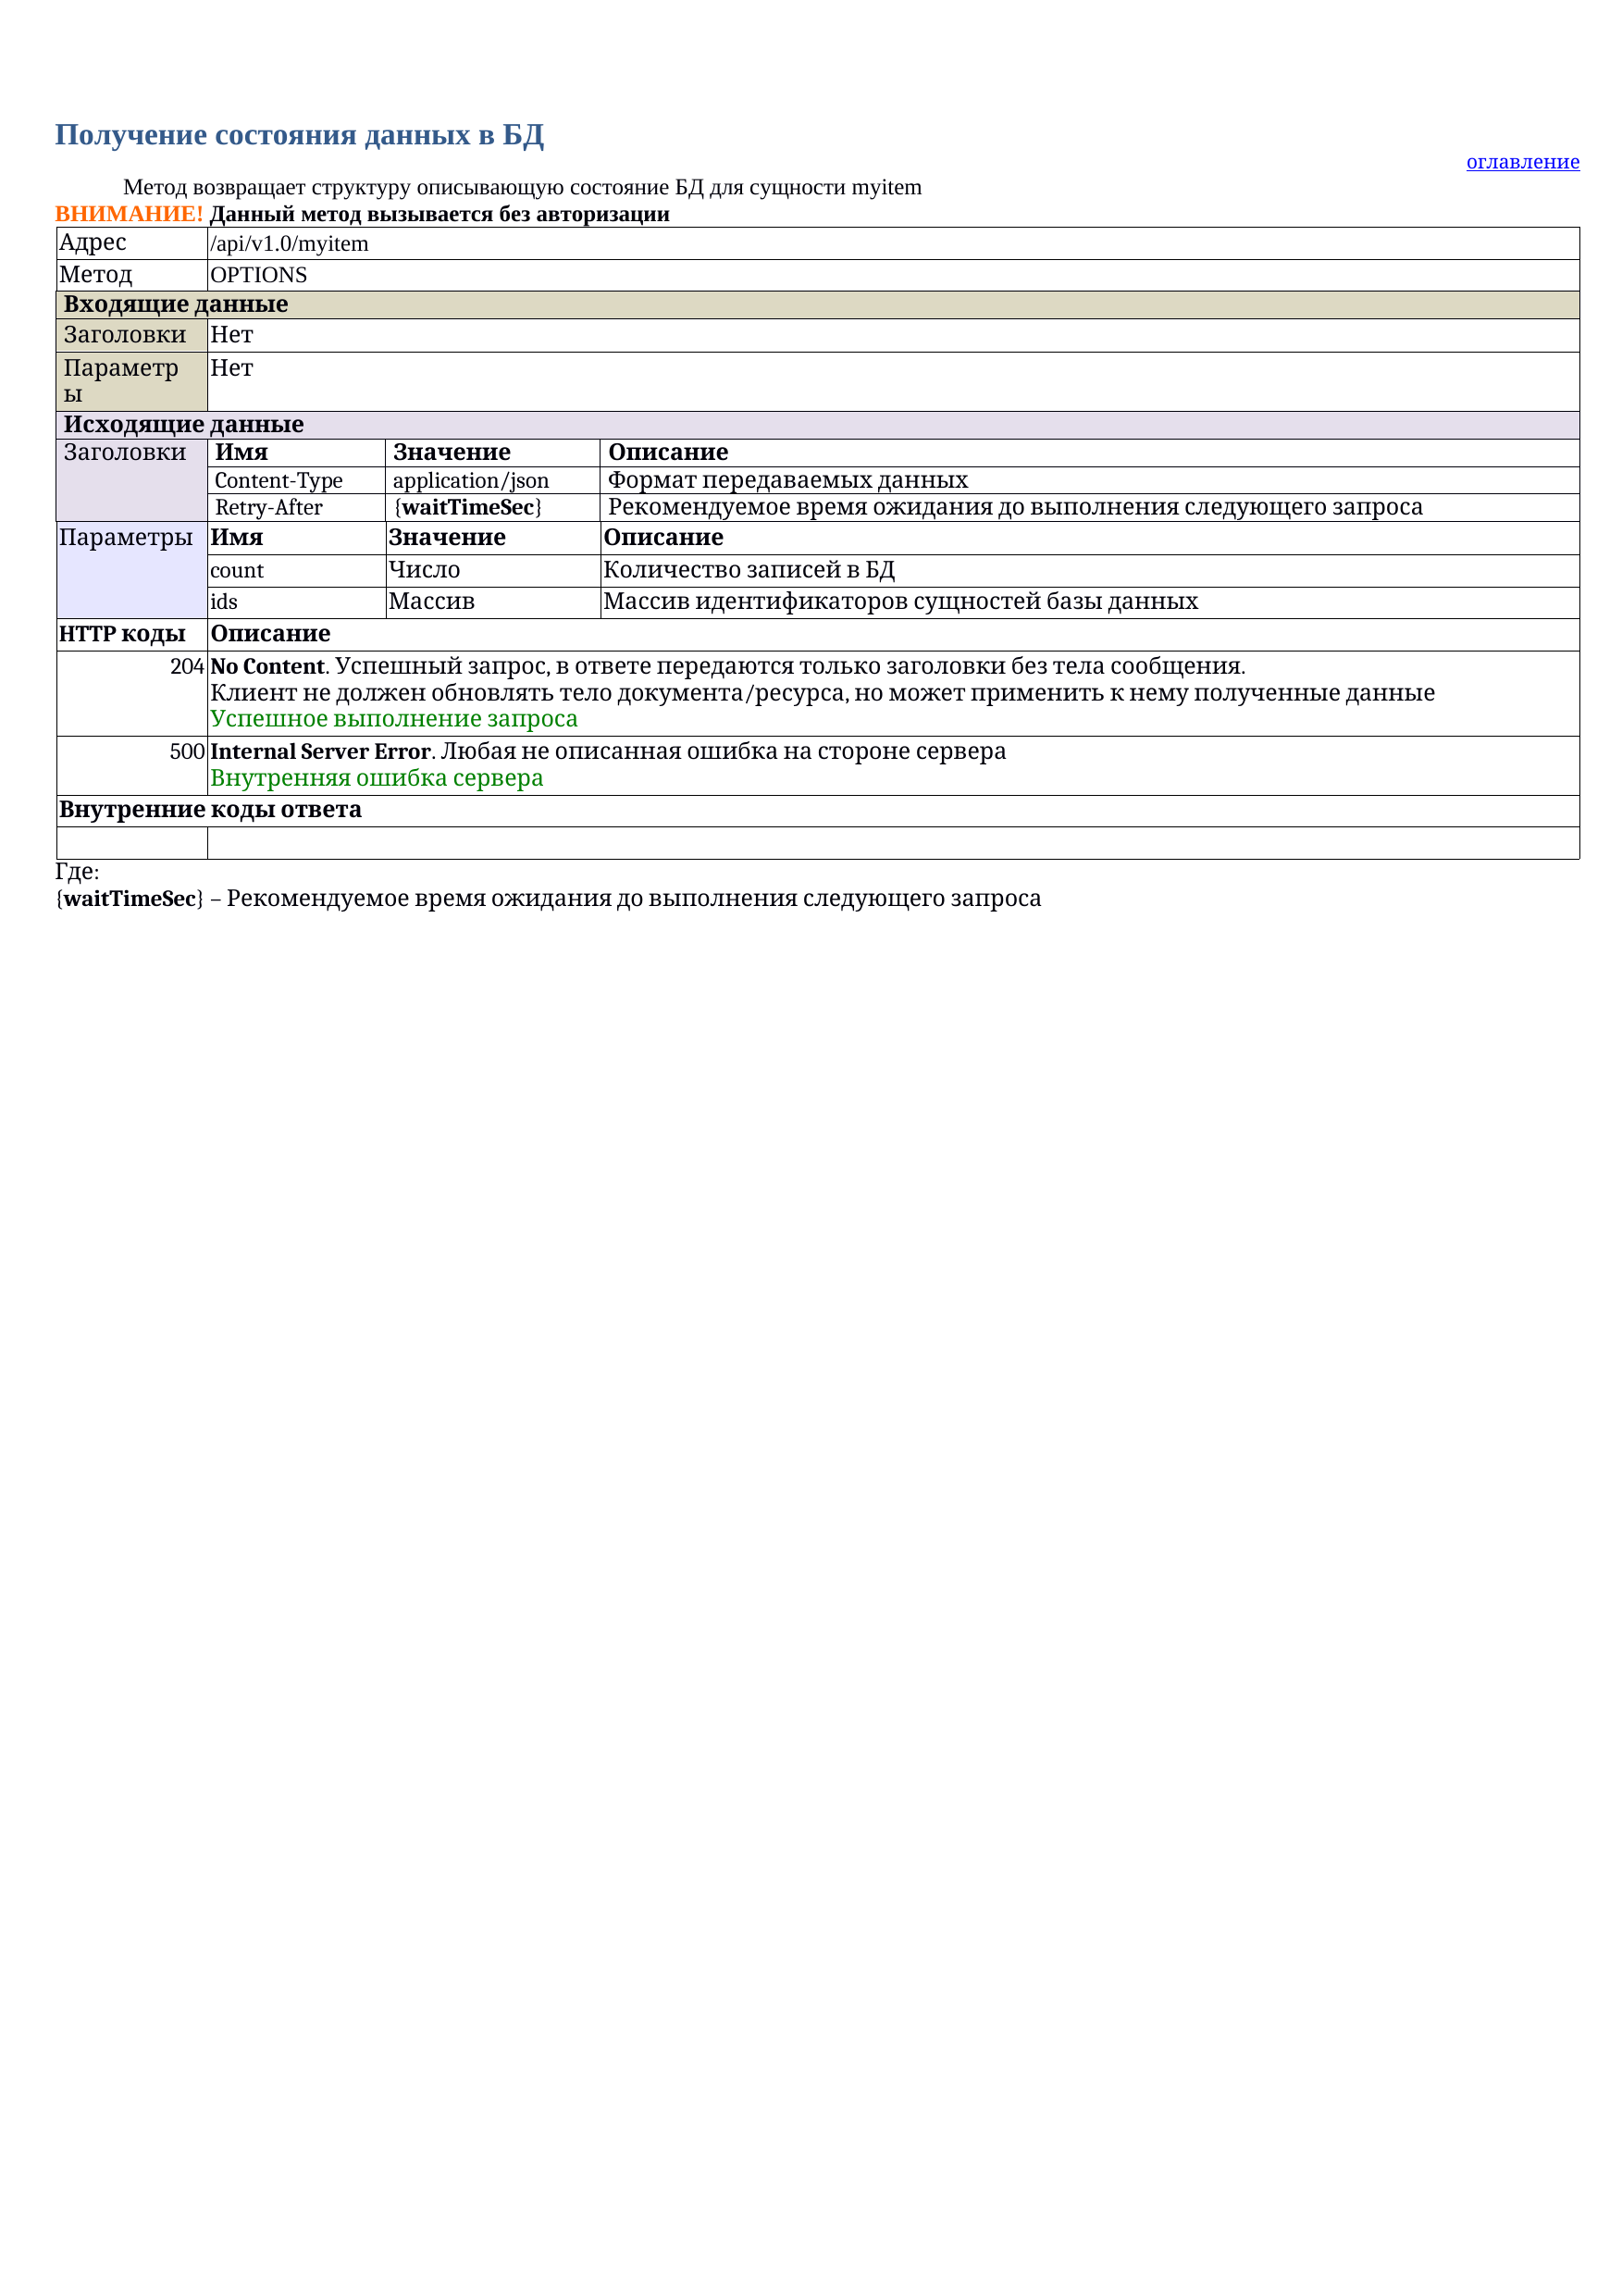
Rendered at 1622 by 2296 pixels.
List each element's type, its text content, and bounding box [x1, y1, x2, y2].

text оглавление [55, 151, 1580, 173]
table_cell Описание [601, 440, 1579, 465]
table_cell Internal Server Error. Любая не описанная ошибка на стороне сервера Внутренняя ошибка сервера [208, 737, 1579, 794]
table_cell HTTP коды [57, 619, 207, 651]
text Где: [55, 859, 1580, 886]
text Метод возвращает структуру описывающую состояние БД для сущности myitem [55, 173, 1580, 200]
table_cell Retry-After [208, 494, 385, 521]
table_cell application/json [386, 467, 600, 493]
table_cell [57, 827, 207, 859]
subtitle Получение состояния данных в БД [55, 116, 1580, 151]
table_cell Заголовки [56, 319, 207, 351]
table_cell Значение [386, 440, 600, 465]
table_cell [208, 827, 1579, 859]
table_cell Нет [208, 319, 1579, 351]
table_cell Число [387, 555, 601, 586]
table_cell Исходящие данные [56, 412, 1579, 439]
table_cell Content-Type [208, 467, 385, 493]
table_cell Заголовки [56, 440, 207, 521]
table_cell Параметры [57, 522, 207, 618]
table_cell Значение [387, 522, 601, 554]
table_cell Имя [208, 522, 386, 554]
table_header Адрес [57, 228, 207, 258]
table_cell Нет [208, 353, 1579, 411]
table_cell Массив идентификаторов сущностей базы данных [601, 588, 1579, 618]
table_cell 500 [57, 737, 207, 794]
table_cell {waitTimeSec} [386, 494, 600, 521]
table_cell Метод [57, 260, 207, 291]
table_cell Количество записей в БД [601, 555, 1579, 586]
table_cell Формат передаваемых данных [601, 467, 1579, 493]
table_cell Массив [387, 588, 601, 618]
text ВНИМАНИЕ! Данный метод вызывается без авторизации [55, 200, 1580, 227]
table_cell 204 [57, 652, 207, 736]
table_cell Рекомендуемое время ожидания до выполнения следующего запроса [601, 494, 1579, 521]
table_cell Имя [208, 440, 385, 465]
table_cell ids [208, 588, 386, 618]
table_cell Описание [208, 619, 1579, 651]
table_cell OPTIONS [208, 260, 1579, 291]
table_cell Параметры [56, 353, 207, 411]
table_cell Описание [601, 522, 1579, 554]
table_cell count [208, 555, 386, 586]
table_cell Входящие данные [56, 292, 1579, 318]
table_cell No Content. Успешный запрос, в ответе передаются только заголовки без тела сообщения. Клиент не должен обновлять тело документа/ресурса, но может применить к нему полученные данные Успешное выполнение запроса [208, 652, 1579, 736]
text {waitTimeSec} – Рекомендуемое время ожидания до выполнения следующего запроса [55, 886, 1580, 912]
table_header /api/v1.0/myitem [208, 228, 1579, 258]
table_cell Внутренние коды ответа [57, 796, 1579, 826]
